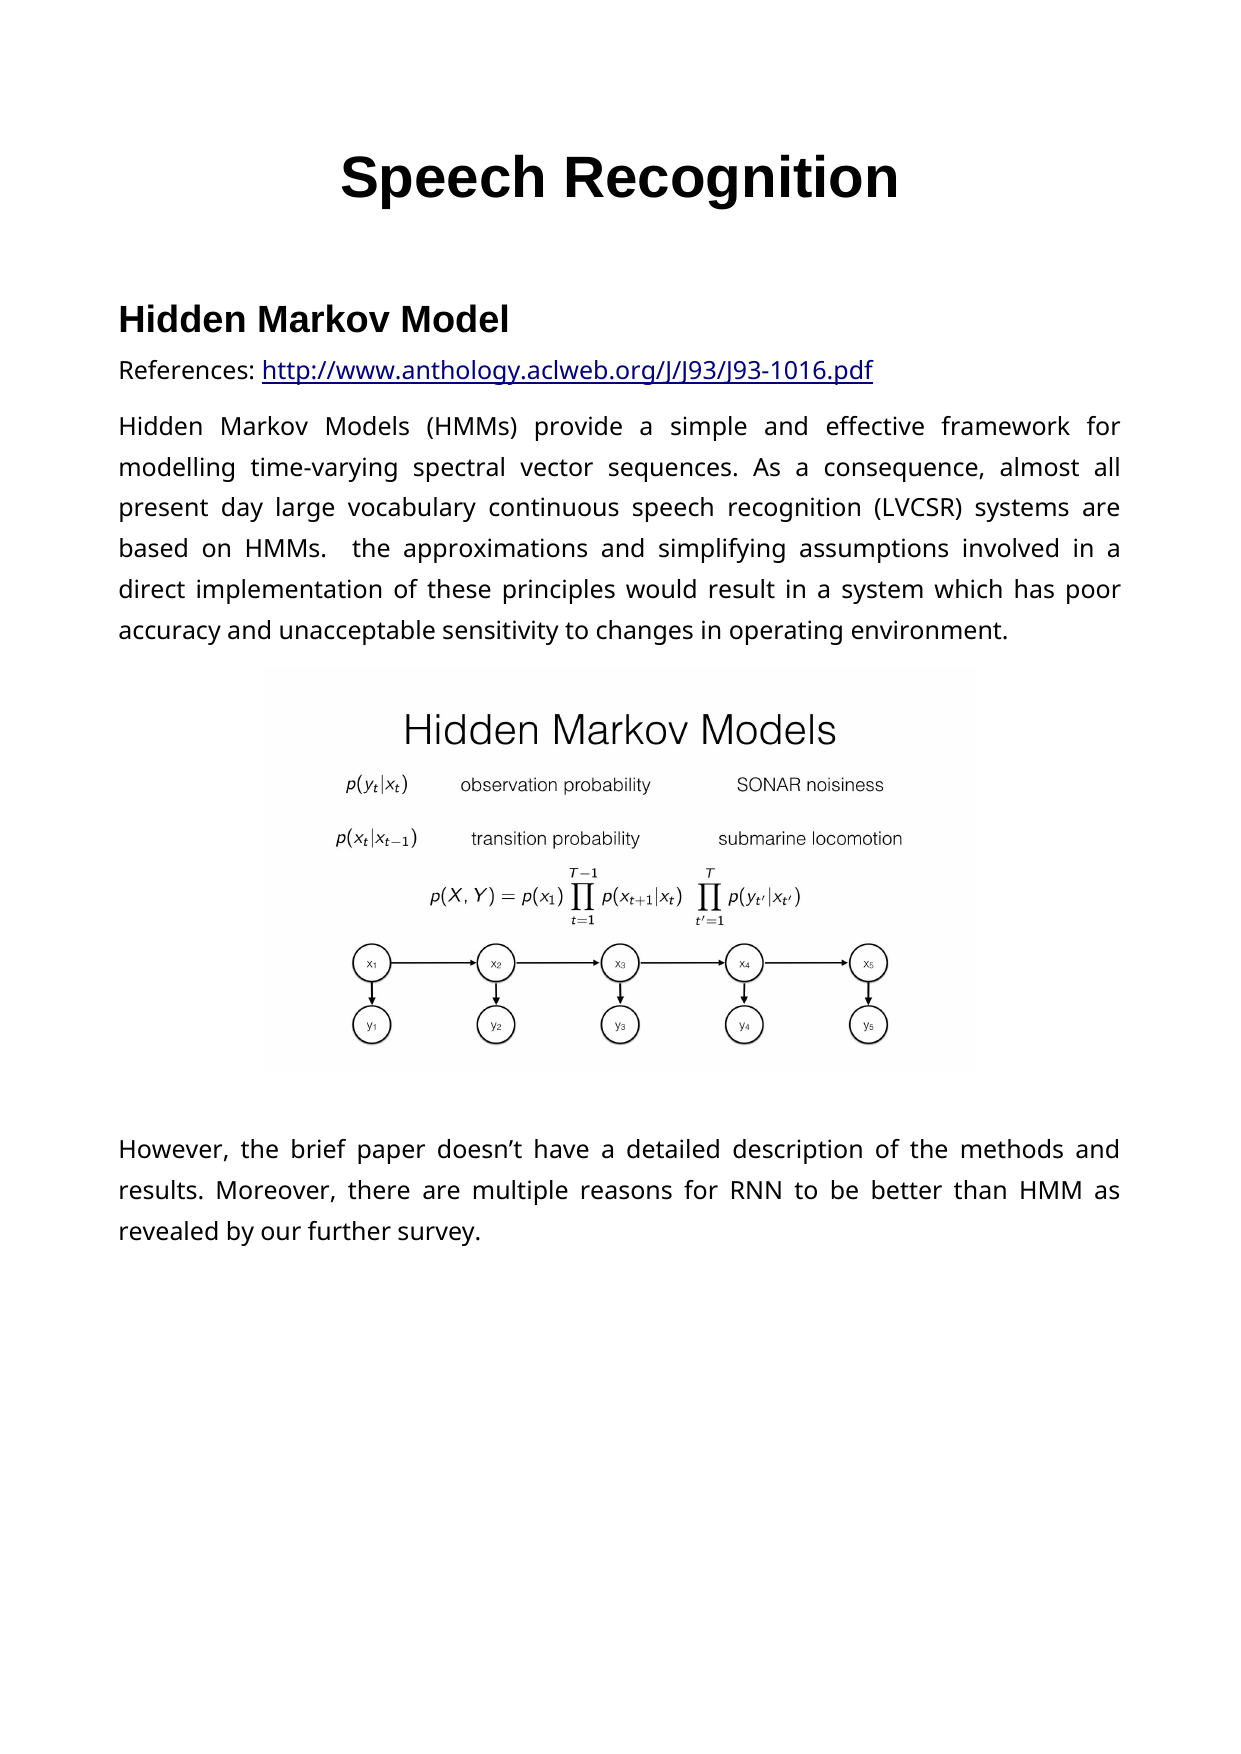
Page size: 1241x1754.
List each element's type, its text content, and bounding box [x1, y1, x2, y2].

picture [262, 667, 978, 1070]
subtitle Hidden Markov Model [118, 297, 1122, 340]
title Speech Recognition [118, 143, 1122, 210]
text Hidden Markov Models (HMMs) provide a simple and effective framework for modelling time-varying spectral vector sequences. As a consequence, almost all present day large vocabulary continuous speech recognition (LVCSR) systems are based on HMMs. the approximations and simplifying assumptions involved in a direct implementation of these principles would result in a system which has poor accuracy and unacceptable sensitivity to changes in operating environment. [118, 408, 1122, 647]
text However, the brief paper doesn’t have a detailed description of the methods and results. Moreover, there are multiple reasons for RNN to be better than HMM as revealed by our further survey. [118, 1132, 1122, 1248]
text References: http://www.anthology.aclweb.org/J/J93/J93-1016.pdf [118, 353, 1122, 387]
